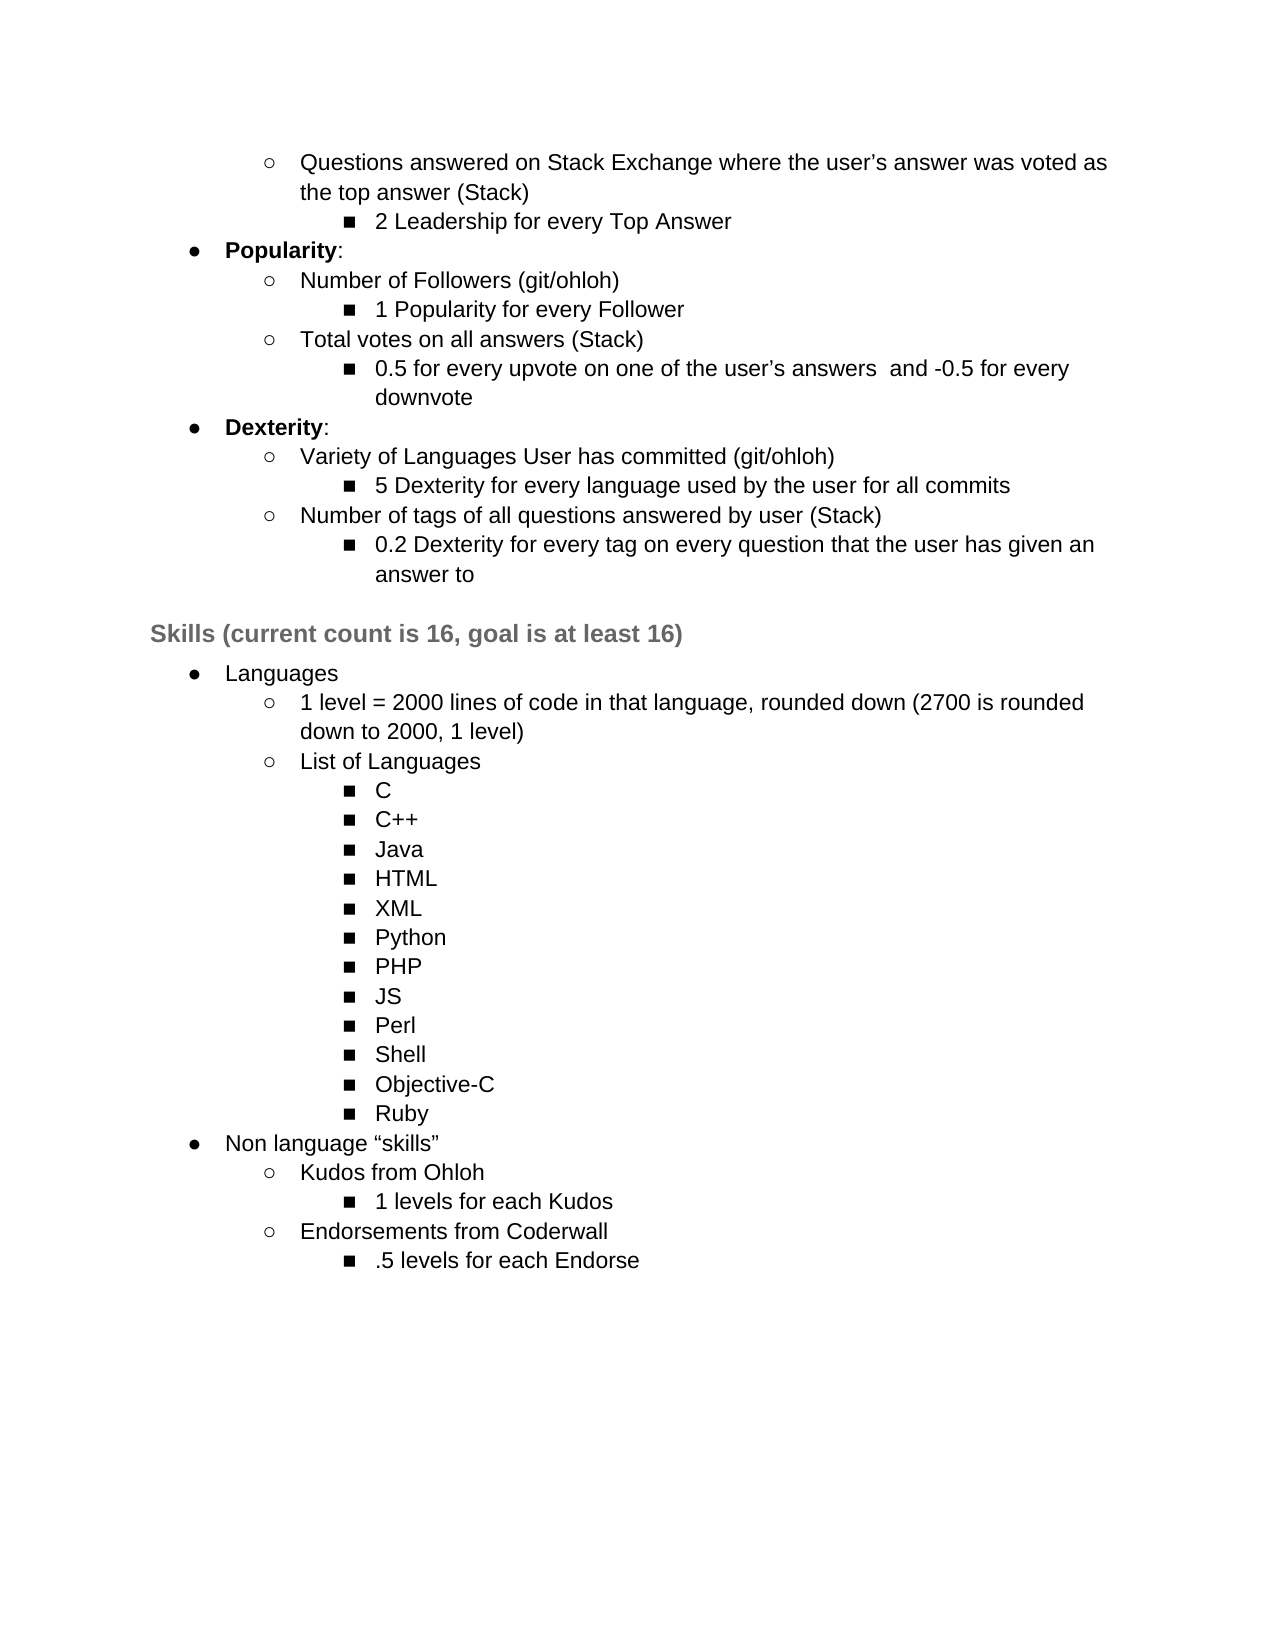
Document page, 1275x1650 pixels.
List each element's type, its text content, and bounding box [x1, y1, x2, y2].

list Languages [187, 660, 1125, 686]
list Dexterity: [187, 414, 1125, 440]
list 5 Dexterity for every language used by the user for all commits [150, 473, 1125, 499]
list Total votes on all answers (Stack) [262, 326, 1125, 352]
list Python [150, 924, 1125, 950]
list 1 levels for each Kudos [150, 1189, 1125, 1214]
list Shell [150, 1042, 1125, 1068]
list Number of tags of all questions answered by user (Stack) [262, 502, 1125, 528]
list 1 level = 2000 lines of code in that language, rounded down (2700 is rounded down to 2000, 1 level) [262, 689, 1125, 744]
list Variety of Languages User has committed (git/ohloh) [262, 444, 1125, 469]
list C++ [150, 807, 1125, 833]
list 1 Popularity for every Follower [150, 297, 1125, 322]
list HTML [150, 866, 1125, 891]
list Kudos from Ohloh [262, 1159, 1125, 1185]
list 0.2 Dexterity for every tag on every question that the user has given an answer to [150, 532, 1125, 587]
list Number of Followers (git/ohloh) [262, 267, 1125, 293]
list C [150, 778, 1125, 803]
list 0.5 for every upvote on one of the user’s answers and -0.5 for every downvote [150, 356, 1125, 411]
list .5 levels for each Endorse [150, 1248, 1125, 1273]
list Java [150, 836, 1125, 862]
subtitle Skills (current count is 16, goal is at least 16) [150, 620, 1125, 648]
list XML [150, 895, 1125, 921]
list 2 Leadership for every Top Answer [150, 209, 1125, 234]
list Endorsements from Coderwall [262, 1218, 1125, 1244]
list Perl [150, 1013, 1125, 1038]
list JS [150, 983, 1125, 1009]
list Objective-C [150, 1071, 1125, 1097]
list PHP [150, 954, 1125, 979]
list Non language “skills” [187, 1130, 1125, 1156]
list Popularity: [187, 238, 1125, 264]
list Ruby [150, 1101, 1125, 1126]
list Questions answered on Stack Exchange where the user’s answer was voted as the top answer (Stack) [262, 150, 1125, 205]
list List of Languages [262, 748, 1125, 774]
